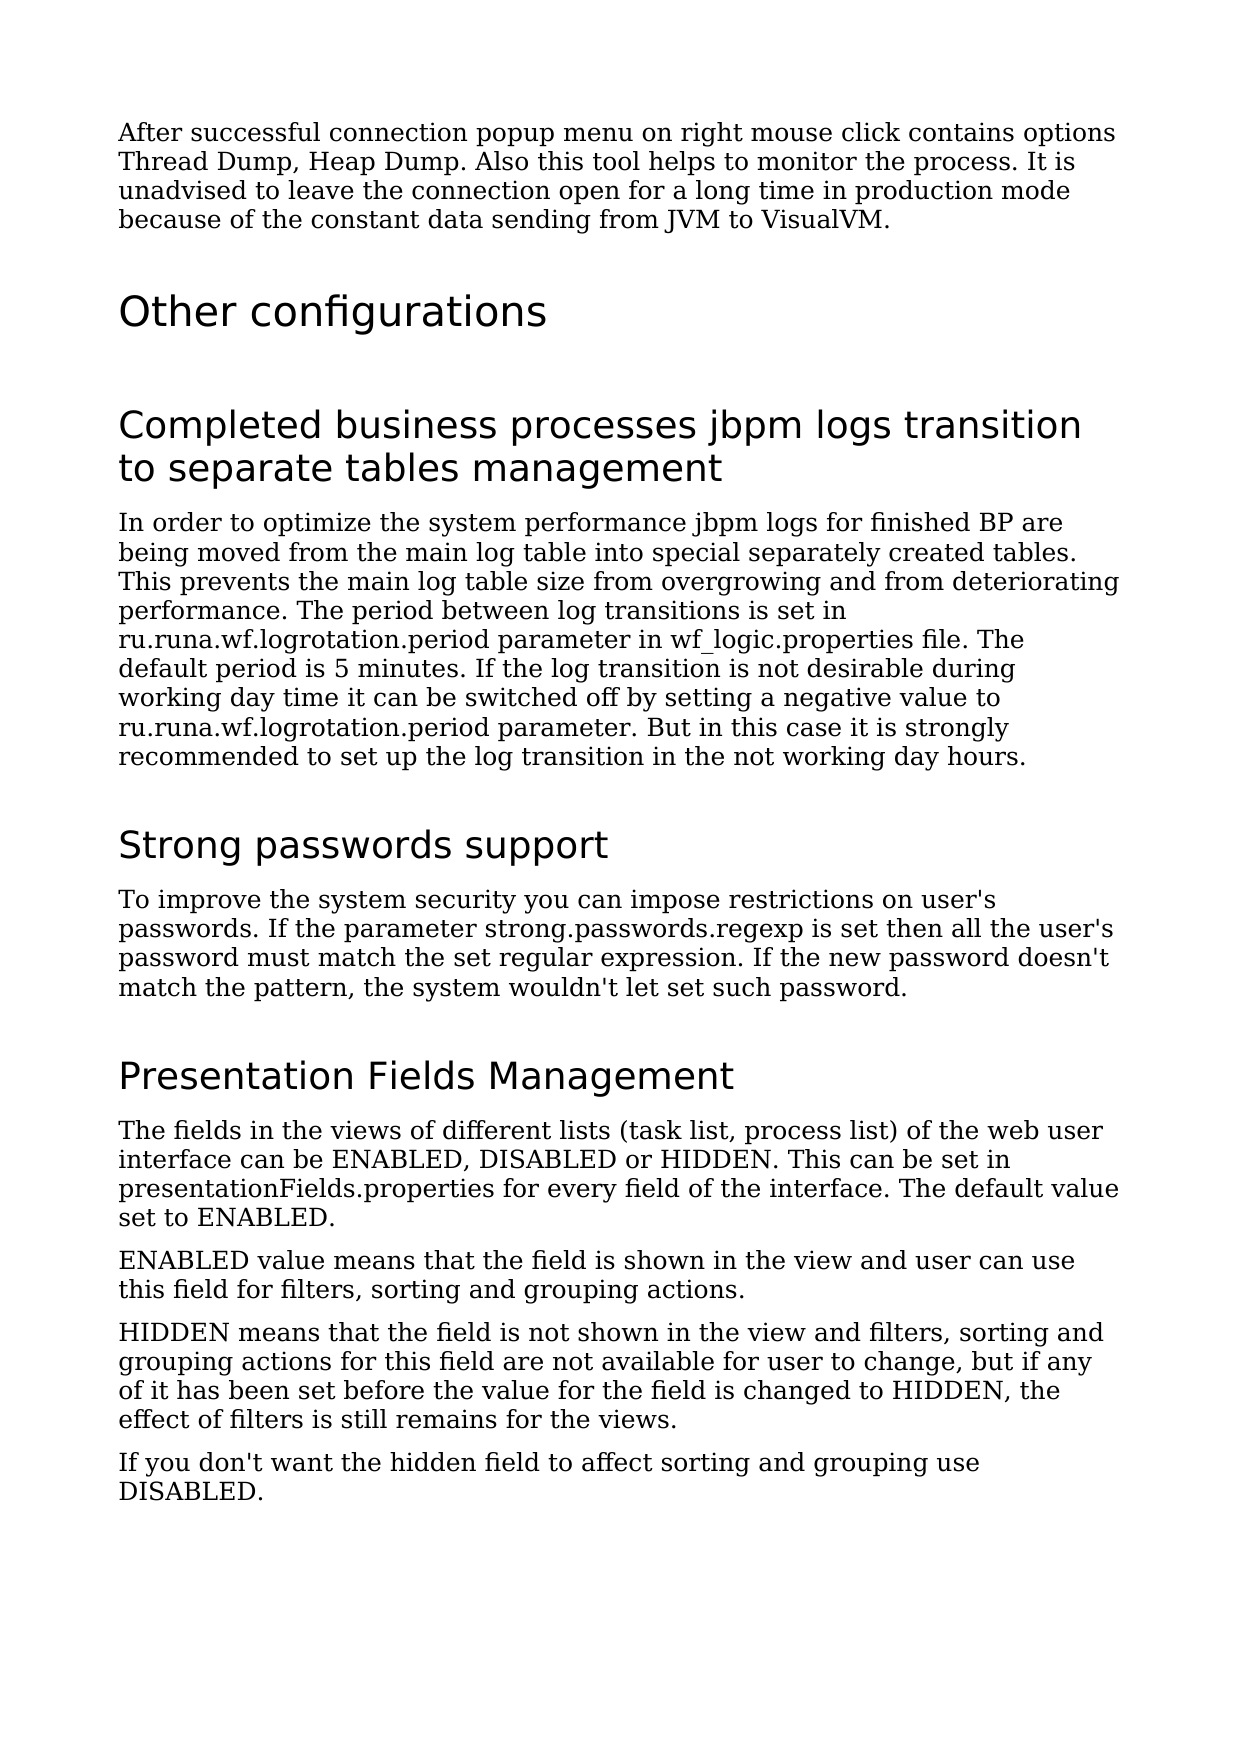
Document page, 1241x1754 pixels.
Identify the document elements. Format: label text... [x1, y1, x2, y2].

subtitle Strong passwords support [118, 824, 1122, 867]
subtitle Other configurations [118, 287, 1122, 336]
text The fields in the views of different lists (task list, process list) of the web user interface can be ENABLED, DISABLED or HIDDEN. This can be set in presentationFields.properties for every field of the interface. The default value set to ENABLED. [118, 1116, 1122, 1233]
text HIDDEN means that the field is not shown in the view and filters, sorting and grouping actions for this field are not available for user to change, but if any of it has been set before the value for the field is changed to HIDDEN, the effect of filters is still remains for the views. [118, 1318, 1122, 1435]
text In order to optimize the system performance jbpm logs for finished BP are being moved from the main log table into special separately created tables. This prevents the main log table size from overgrowing and from deteriorating performance. The period between log transitions is set in ru.runa.wf.logrotation.period parameter in wf_logic.properties file. The default period is 5 minutes. If the log transition is not desirable during working day time it can be switched off by setting a negative value to ru.runa.wf.logrotation.period parameter. But in this case it is strongly recommended to set up the log transition in the not working day hours. [118, 509, 1122, 771]
subtitle Presentation Fields Management [118, 1054, 1122, 1098]
text After successful connection popup menu on right mouse click contains options Thread Dump, Heap Dump. Also this tool helps to monitor the process. It is unadvised to leave the connection open for a long time in production mode because of the constant data sending from JVM to VisualVM. [118, 118, 1122, 235]
text To improve the system security you can impose restrictions on user's passwords. If the parameter strong.passwords.regexp is set then all the user's password must match the set regular expression. If the new password doesn't match the pattern, the system wouldn't let set such password. [118, 885, 1122, 1002]
text If you don't want the hidden field to affect sorting and grouping use DISABLED. [118, 1448, 1122, 1507]
text ENABLED value means that the field is shown in the view and user can use this field for filters, sorting and grouping actions. [118, 1246, 1122, 1305]
subtitle Completed business processes jbpm logs transition to separate tables management [118, 403, 1122, 491]
